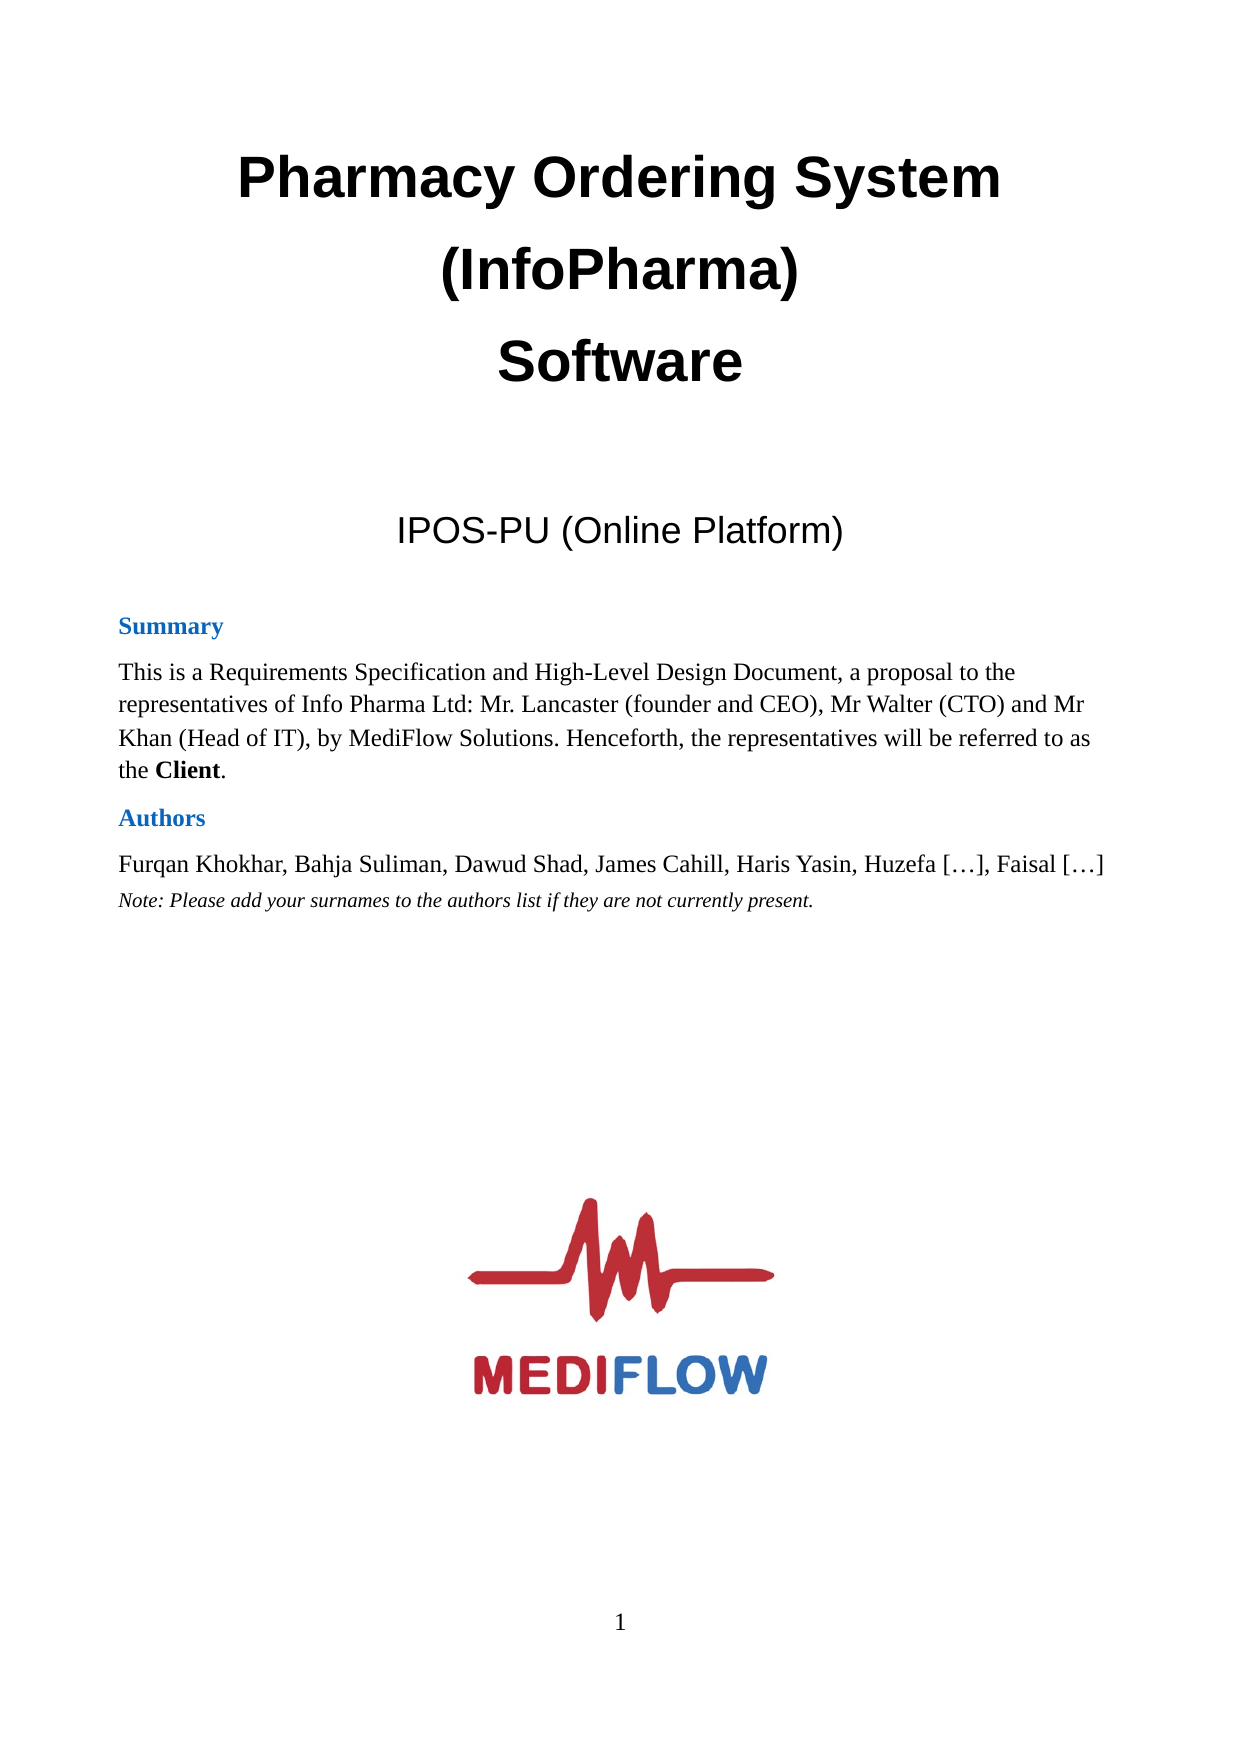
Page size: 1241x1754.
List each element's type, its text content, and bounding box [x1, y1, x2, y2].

title (InfoPharma) [118, 235, 1122, 302]
text Note: Please add your surnames to the authors list if they are not currently present. [118, 887, 1122, 912]
subtitle IPOS-PU (Online Platform) [118, 508, 1122, 551]
text Summary [118, 611, 1122, 640]
text This is a Requirements Specification and High-Level Design Document, a proposal to the representatives of Info Pharma Ltd: Mr. Lancaster (founder and CEO), Mr Walter (CTO) and Mr Khan (Head of IT), by MediFlow Solutions. Henceforth, the representatives will be referred to as the Client. [118, 657, 1122, 784]
picture [420, 1096, 820, 1496]
title Software [118, 327, 1122, 394]
title Pharmacy Ordering System [118, 143, 1122, 210]
text Authors [118, 803, 1122, 832]
text Furqan Khokhar, Bahja Suliman, Dawud Shad, James Cahill, Haris Yasin, Huzefa […], Faisal […] [118, 849, 1122, 877]
